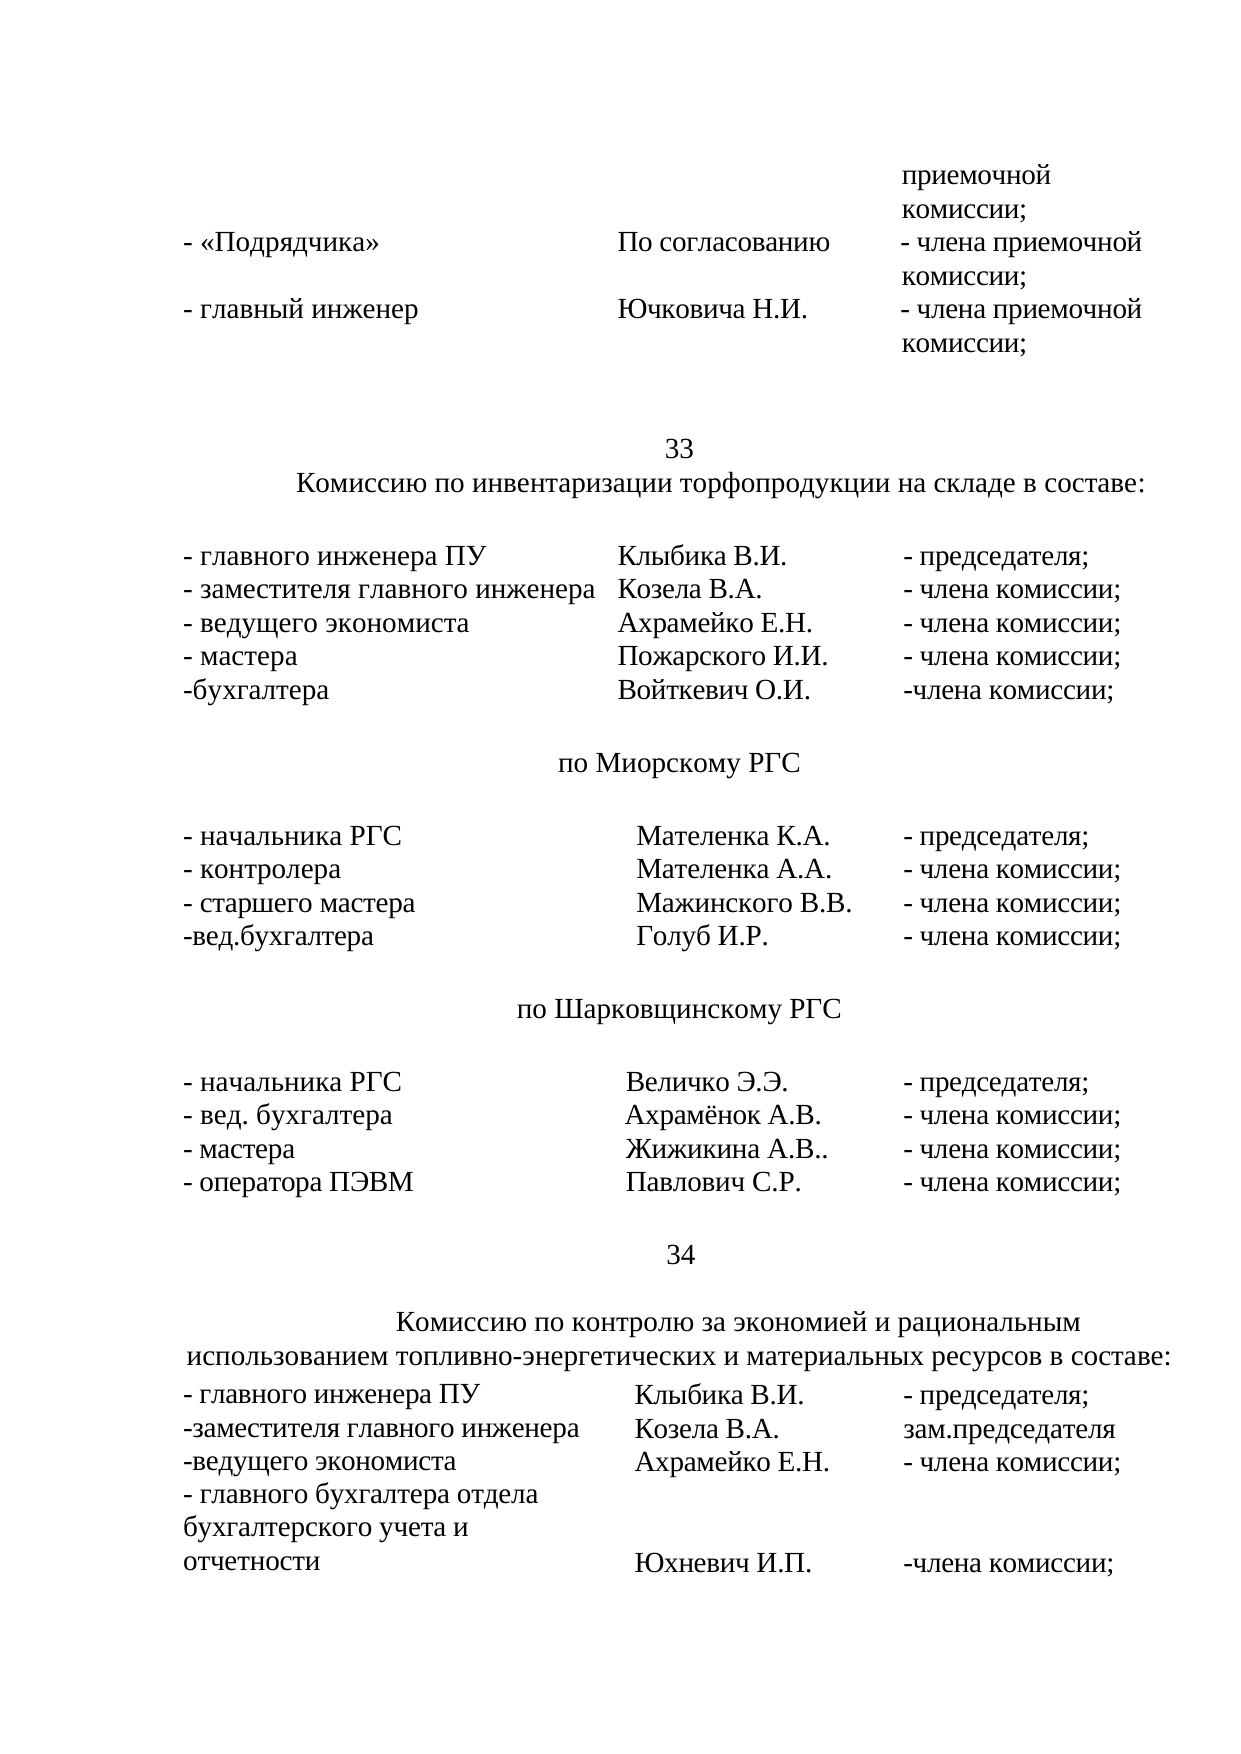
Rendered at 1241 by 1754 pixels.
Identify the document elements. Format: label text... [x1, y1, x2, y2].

subtitle Комиссию по контролю за экономией и рациональным использованием топливно-энергетических и материальных ресурсов в составе: [177, 1304, 1181, 1371]
table_header [874, 1371, 897, 1584]
table_header - председателя; - члена комиссии; - члена комиссии; - члена комиссии; [897, 812, 1156, 957]
table_header - председателя; - члена комиссии; - члена комиссии; - члена комиссии; -члена комиссии; [897, 532, 1156, 711]
table_header - главного инженера ПУ -заместителя главного инженера -ведущего экономиста - главного бухгалтера отдела бухгалтерского учета и отчетности [177, 1371, 603, 1584]
table_header [603, 1058, 620, 1204]
table_header Мателенка К.А. Мателенка А.А. Мажинского В.В. Голуб И.Р. [630, 812, 874, 957]
subtitle по Миорскому РГС [177, 745, 1181, 778]
subtitle 33 [177, 431, 1181, 465]
subtitle по Шарковщинскому РГС [177, 991, 1181, 1024]
table_header приемочной комиссии; - члена приемочной комиссии; - члена приемочной комиссии; [897, 152, 1156, 398]
table_header [874, 152, 897, 398]
table_header [603, 532, 612, 711]
table_header [874, 812, 897, 957]
table_header - начальника РГС - контролера - старшего мастера -вед.бухгалтера [177, 812, 603, 957]
table_header [603, 152, 612, 398]
table_header - председателя; зам.председателя - члена комиссии; -члена комиссии; [897, 1371, 1156, 1584]
table_header Клыбика В.И. Козела В.А. Ахрамейко Е.Н. Юхневич И.П. [629, 1371, 874, 1584]
table_header [892, 1058, 897, 1204]
subtitle 34 [177, 1237, 1184, 1271]
table_header - главного инженера ПУ - заместителя главного инженера - ведущего экономиста - мастера -бухгалтера [177, 532, 603, 711]
table_header - «Подрядчика» - главный инженер [177, 152, 603, 398]
table_header [603, 812, 630, 957]
subtitle Комиссию по инвентаризации торфопродукции на складе в составе: [177, 465, 1146, 498]
table_header - начальника РГС - вед. бухгалтера - мастера - оператора ПЭВМ [177, 1058, 603, 1204]
table_header [874, 532, 897, 711]
table_header Величко Э.Э. Ахрамёнок А.В. Жижикина А.В.. Павлович С.Р. [620, 1058, 892, 1204]
table_header [603, 1371, 628, 1584]
table_header - председателя; - члена комиссии; - члена комиссии; - члена комиссии; [897, 1058, 1156, 1204]
table_header Клыбика В.И. Козела В.А. Ахрамейко Е.Н. Пожарского И.И. Войткевич О.И. [612, 532, 874, 711]
table_header По согласованию Ючковича Н.И. [612, 152, 874, 398]
